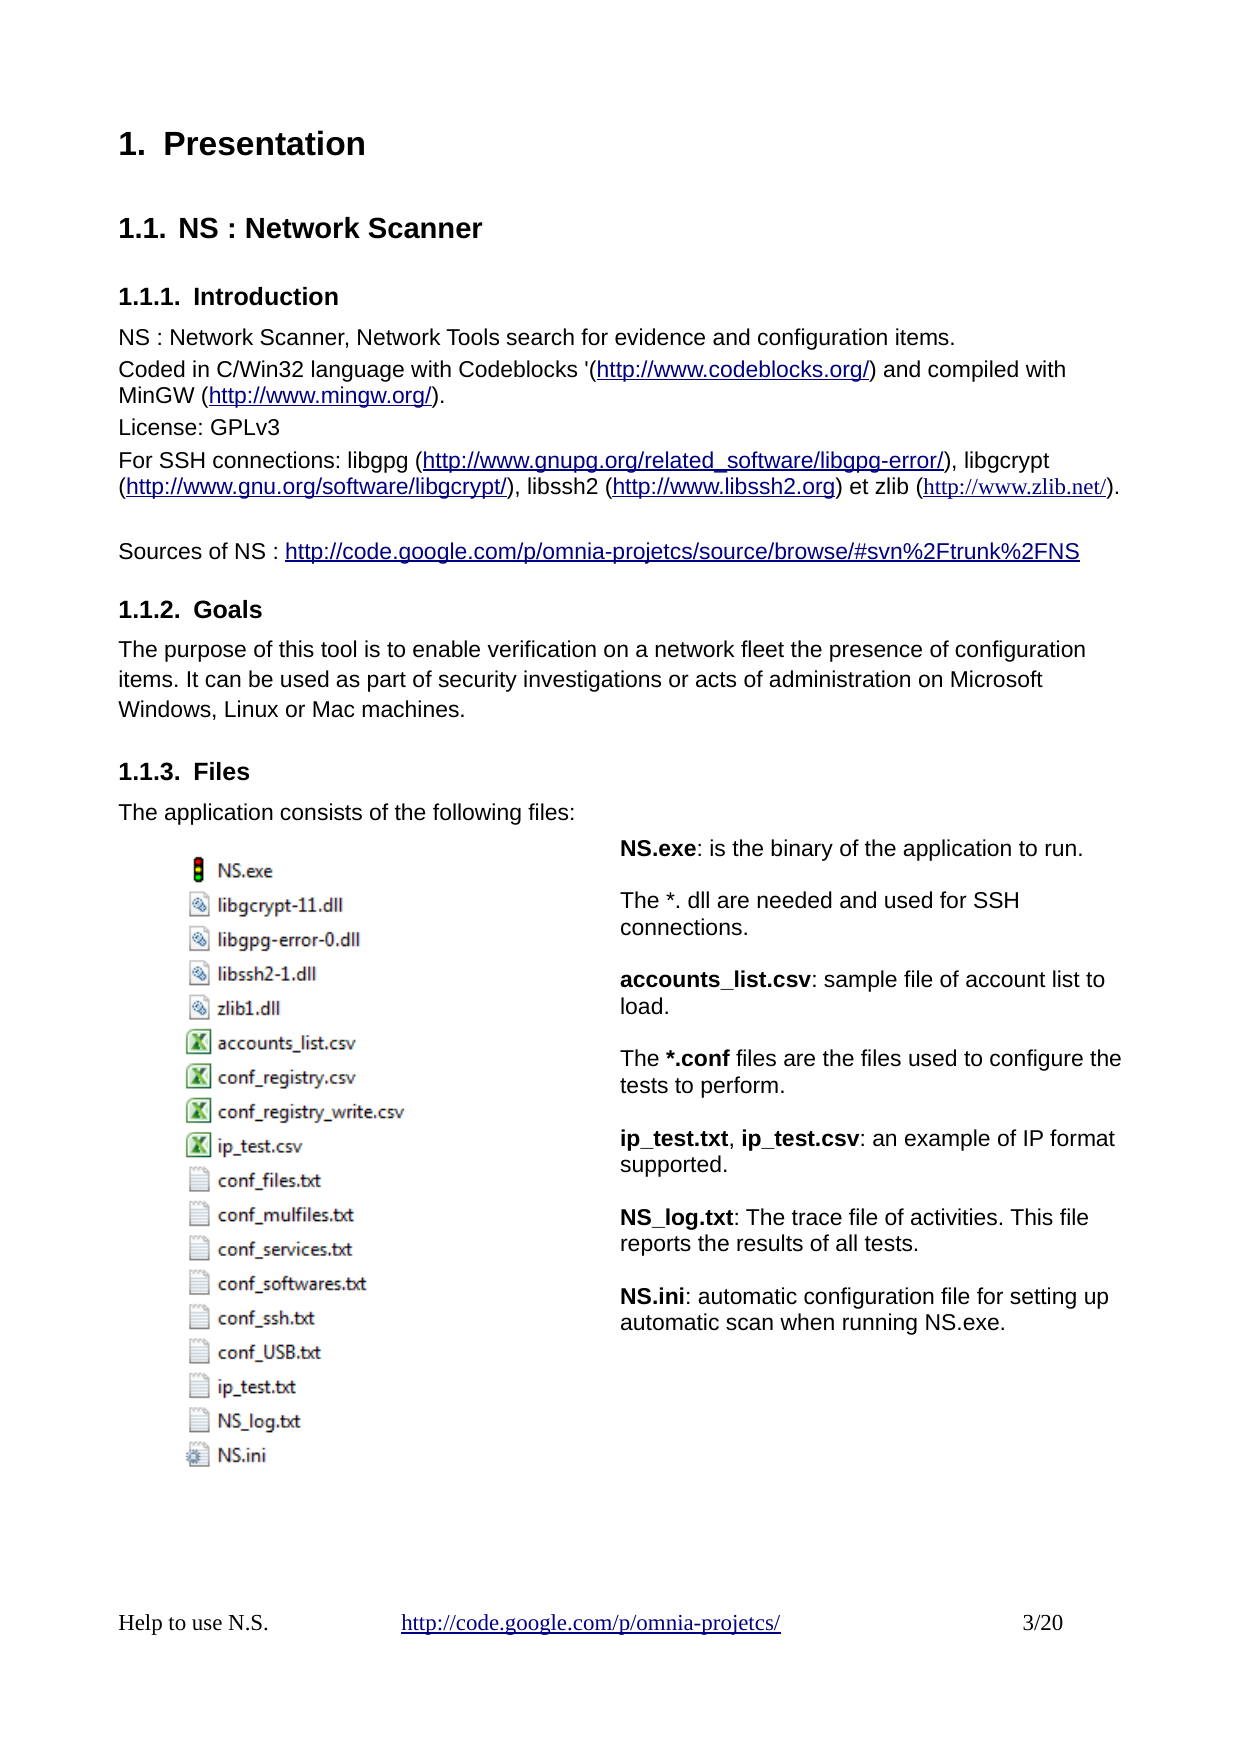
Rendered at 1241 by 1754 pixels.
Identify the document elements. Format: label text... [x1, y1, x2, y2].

table_header [118, 835, 620, 1493]
text Sources of NS : http://code.google.com/p/omnia-projetcs/source/browse/#svn%2Ftrunk%2FNS [118, 538, 1122, 564]
subtitle Presentation [118, 123, 1122, 162]
text For SSH connections: libgpg (http://www.gnupg.org/related_software/libgpg-error/), libgcrypt (http://www.gnu.org/software/libgcrypt/), libssh2 (http://www.libssh2.org) et zlib (http://www.zlib.net/). [118, 447, 1122, 499]
subtitle NS : Network Scanner [118, 211, 1122, 245]
subtitle Files [118, 757, 1122, 786]
text Coded in C/Win32 language with Codeblocks '(http://www.codeblocks.org/) and compiled with MinGW (http://www.mingw.org/). [118, 356, 1122, 408]
subtitle Introduction [118, 282, 1122, 311]
picture [177, 848, 423, 1492]
table_header NS.exe: is the binary of the application to run. The *. dll are needed and used for SSH connections. accounts_list.csv: sample file of account list to load. The *.conf files are the files used to configure the tests to perform. ip_test.txt, ip_test.csv: an example of IP format supported. NS_log.txt: The trace file of activities. This file reports the results of all tests. NS.ini: automatic configuration file for setting up automatic scan when running NS.exe. [620, 835, 1122, 1493]
text NS : Network Scanner, Network Tools search for evidence and configuration items. [118, 323, 1122, 350]
text License: GPLv3 [118, 414, 1122, 441]
text The purpose of this tool is to enable verification on a network fleet the presence of configuration items. It can be used as part of security investigations or acts of administration on Microsoft Windows, Linux or Mac machines. [118, 636, 1122, 723]
text The application consists of the following files: [118, 798, 1122, 825]
subtitle Goals [118, 595, 1122, 623]
